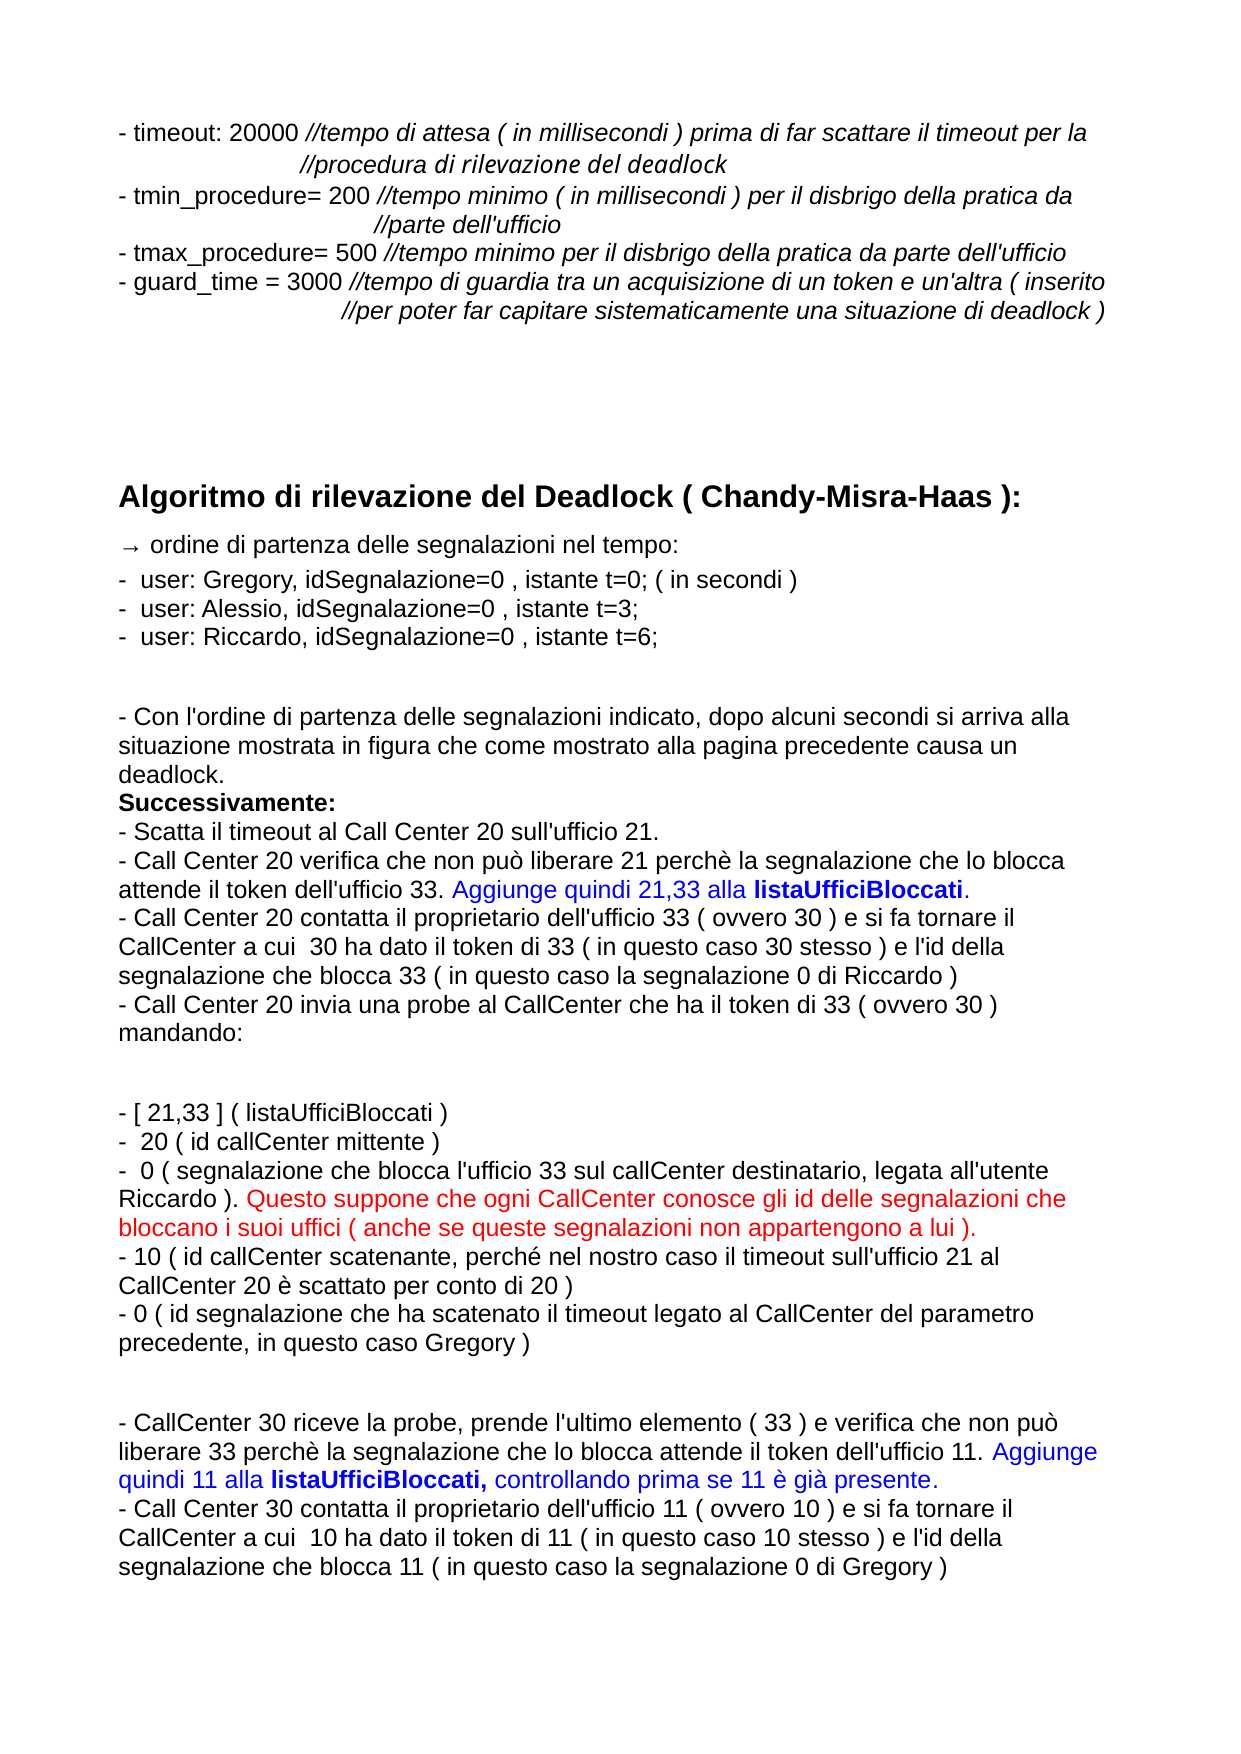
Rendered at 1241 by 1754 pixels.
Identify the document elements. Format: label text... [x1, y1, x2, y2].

text - tmax_procedure= 500 //tempo minimo per il disbrigo della pratica da parte dell'ufficio [118, 238, 1122, 267]
text - user: Riccardo, idSegnalazione=0 , istante t=6; [118, 622, 1122, 651]
text - guard_time = 3000 //tempo di guardia tra un acquisizione di un token e un'altra ( inserito //per poter far capitare sistematicamente una situazione di deadlock ) [118, 267, 1122, 325]
text - timeout: 20000 //tempo di attesa ( in millisecondi ) prima di far scattare il timeout per la //procedura di rilevazione del deadlock [118, 118, 1122, 181]
text - tmin_procedure= 200 //tempo minimo ( in millisecondi ) per il disbrigo della pratica da //parte dell'ufficio [118, 181, 1122, 238]
text - 0 ( id segnalazione che ha scatenato il timeout legato al CallCenter del parametro precedente, in questo caso Gregory ) [118, 1299, 1122, 1357]
text Algoritmo di rilevazione del Deadlock ( Chandy-Misra-Haas ): [118, 478, 1122, 514]
text → ordine di partenza delle segnalazioni nel tempo: [118, 514, 1122, 565]
text - Call Center 30 contatta il proprietario dell'ufficio 11 ( ovvero 10 ) e si fa tornare il CallCenter a cui 10 ha dato il token di 11 ( in questo caso 10 stesso ) e l'id della segnalazione che blocca 11 ( in questo caso la segnalazione 0 di Gregory ) [118, 1494, 1122, 1580]
text - [ 21,33 ] ( listaUfficiBloccati ) [118, 1098, 1122, 1127]
text - 10 ( id callCenter scatenante, perché nel nostro caso il timeout sull'ufficio 21 al CallCenter 20 è scattato per conto di 20 ) [118, 1242, 1122, 1299]
text - Scatta il timeout al Call Center 20 sull'ufficio 21. [118, 817, 1122, 846]
text Successivamente: [118, 788, 1122, 817]
text - 20 ( id callCenter mittente ) [118, 1127, 1122, 1156]
text - 0 ( segnalazione che blocca l'ufficio 33 sul callCenter destinatario, legata all'utente Riccardo ). Questo suppone che ogni CallCenter conosce gli id delle segnalazioni che bloccano i suoi uffici ( anche se queste segnalazioni non appartengono a lui ). [118, 1156, 1122, 1242]
text - Call Center 20 invia una probe al CallCenter che ha il token di 33 ( ovvero 30 ) mandando: [118, 989, 1122, 1047]
text - user: Gregory, idSegnalazione=0 , istante t=0; ( in secondi ) [118, 565, 1122, 593]
text - CallCenter 30 riceve la probe, prende l'ultimo elemento ( 33 ) e verifica che non può liberare 33 perchè la segnalazione che lo blocca attende il token dell'ufficio 11. Aggiunge quindi 11 alla listaUfficiBloccati, controllando prima se 11 è già presente. [118, 1408, 1122, 1494]
text - Call Center 20 verifica che non può liberare 21 perchè la segnalazione che lo blocca attende il token dell'ufficio 33. Aggiunge quindi 21,33 alla listaUfficiBloccati. [118, 846, 1122, 903]
text - user: Alessio, idSegnalazione=0 , istante t=3; [118, 593, 1122, 622]
text - Con l'ordine di partenza delle segnalazioni indicato, dopo alcuni secondi si arriva alla situazione mostrata in figura che come mostrato alla pagina precedente causa un deadlock. [118, 702, 1122, 788]
text - Call Center 20 contatta il proprietario dell'ufficio 33 ( ovvero 30 ) e si fa tornare il CallCenter a cui 30 ha dato il token di 33 ( in questo caso 30 stesso ) e l'id della segnalazione che blocca 33 ( in questo caso la segnalazione 0 di Riccardo ) [118, 903, 1122, 989]
